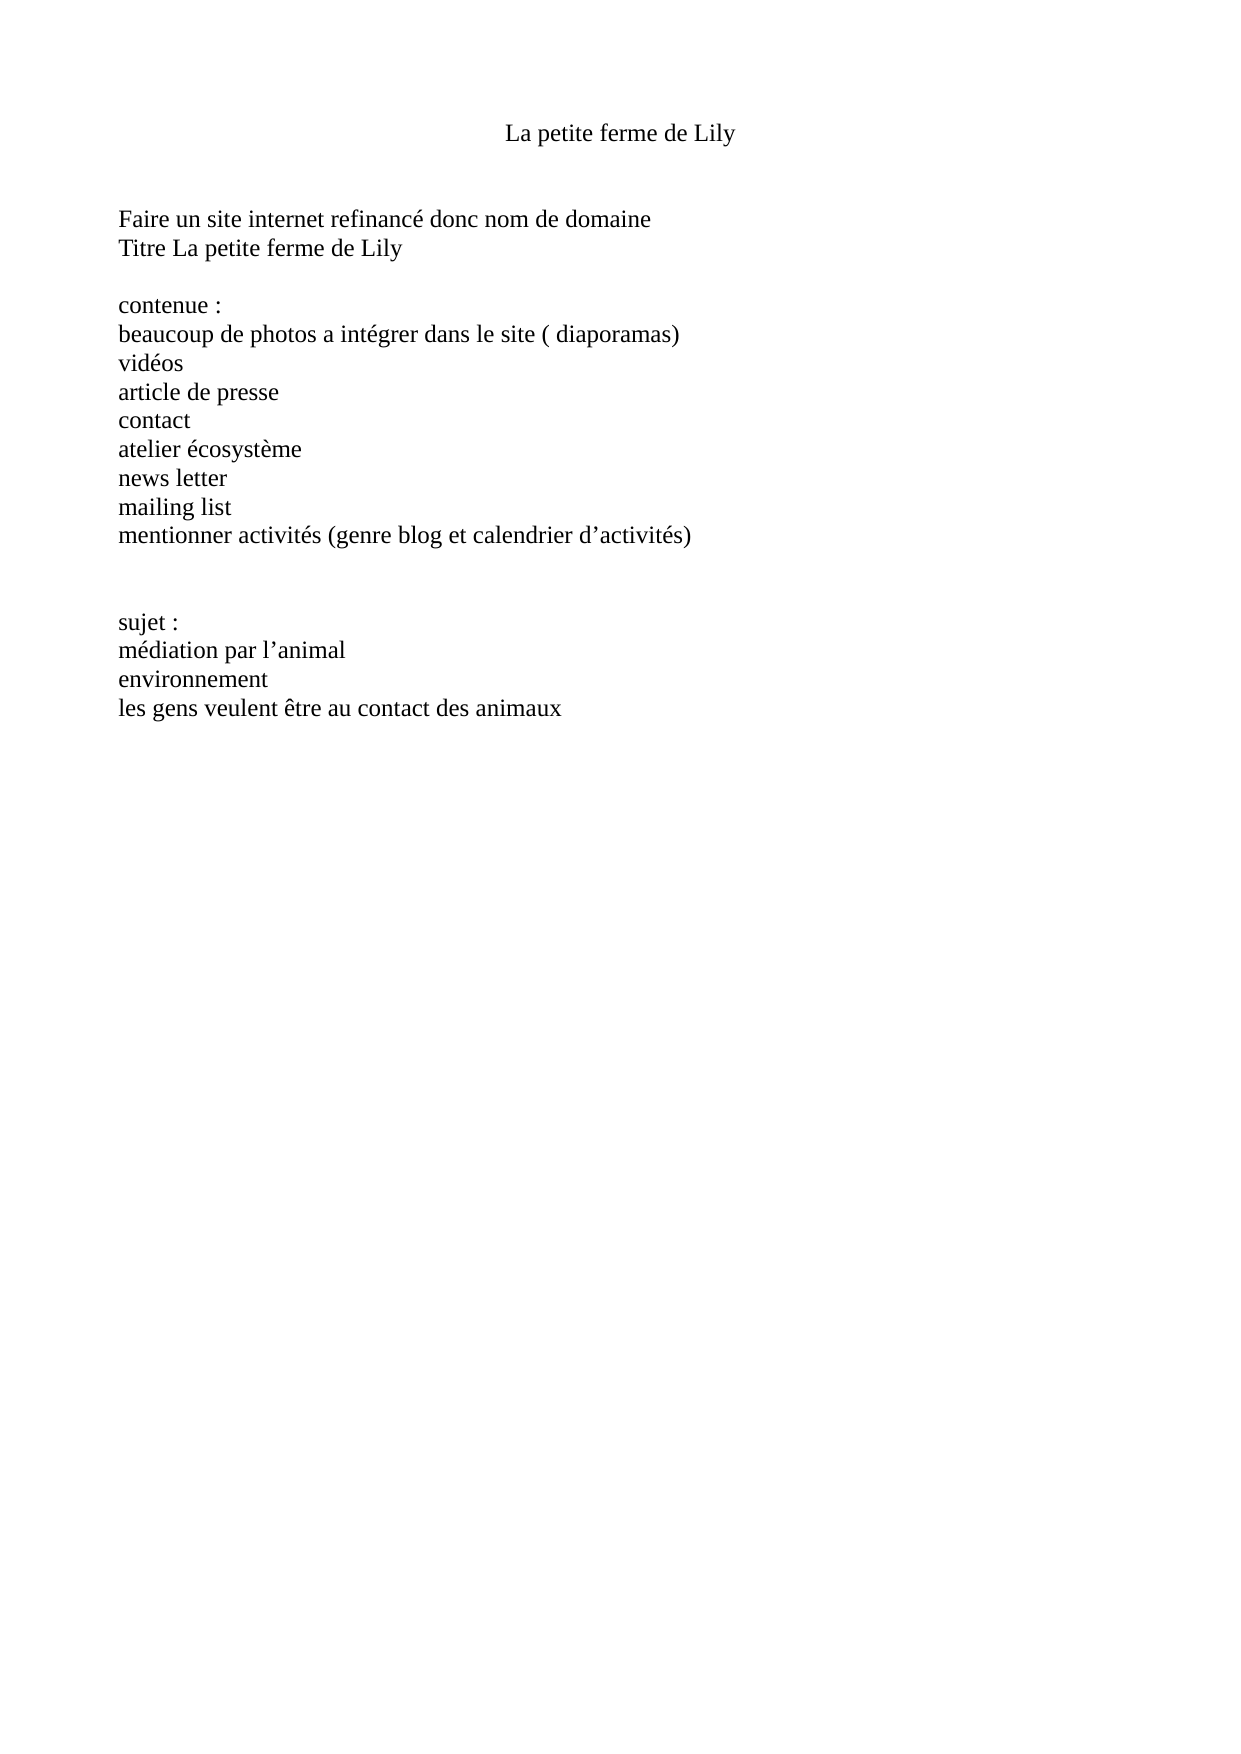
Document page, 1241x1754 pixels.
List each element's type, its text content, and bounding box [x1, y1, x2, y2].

text mailing list [118, 492, 1122, 521]
text environnement [118, 664, 1122, 693]
text article de presse [118, 377, 1122, 406]
text médiation par l’animal [118, 636, 1122, 664]
text les gens veulent être au contact des animaux [118, 693, 1122, 722]
text Faire un site internet refinancé donc nom de domaine [118, 204, 1122, 233]
text beaucoup de photos a intégrer dans le site ( diaporamas) [118, 319, 1122, 348]
text vidéos [118, 348, 1122, 377]
text mentionner activités (genre blog et calendrier d’activités) [118, 521, 1122, 549]
text contenue : [118, 291, 1122, 319]
text La petite ferme de Lily [118, 118, 1122, 147]
text contact [118, 406, 1122, 434]
text news letter [118, 463, 1122, 492]
text atelier écosystème [118, 434, 1122, 463]
text sujet : [118, 607, 1122, 636]
text Titre La petite ferme de Lily [118, 233, 1122, 262]
